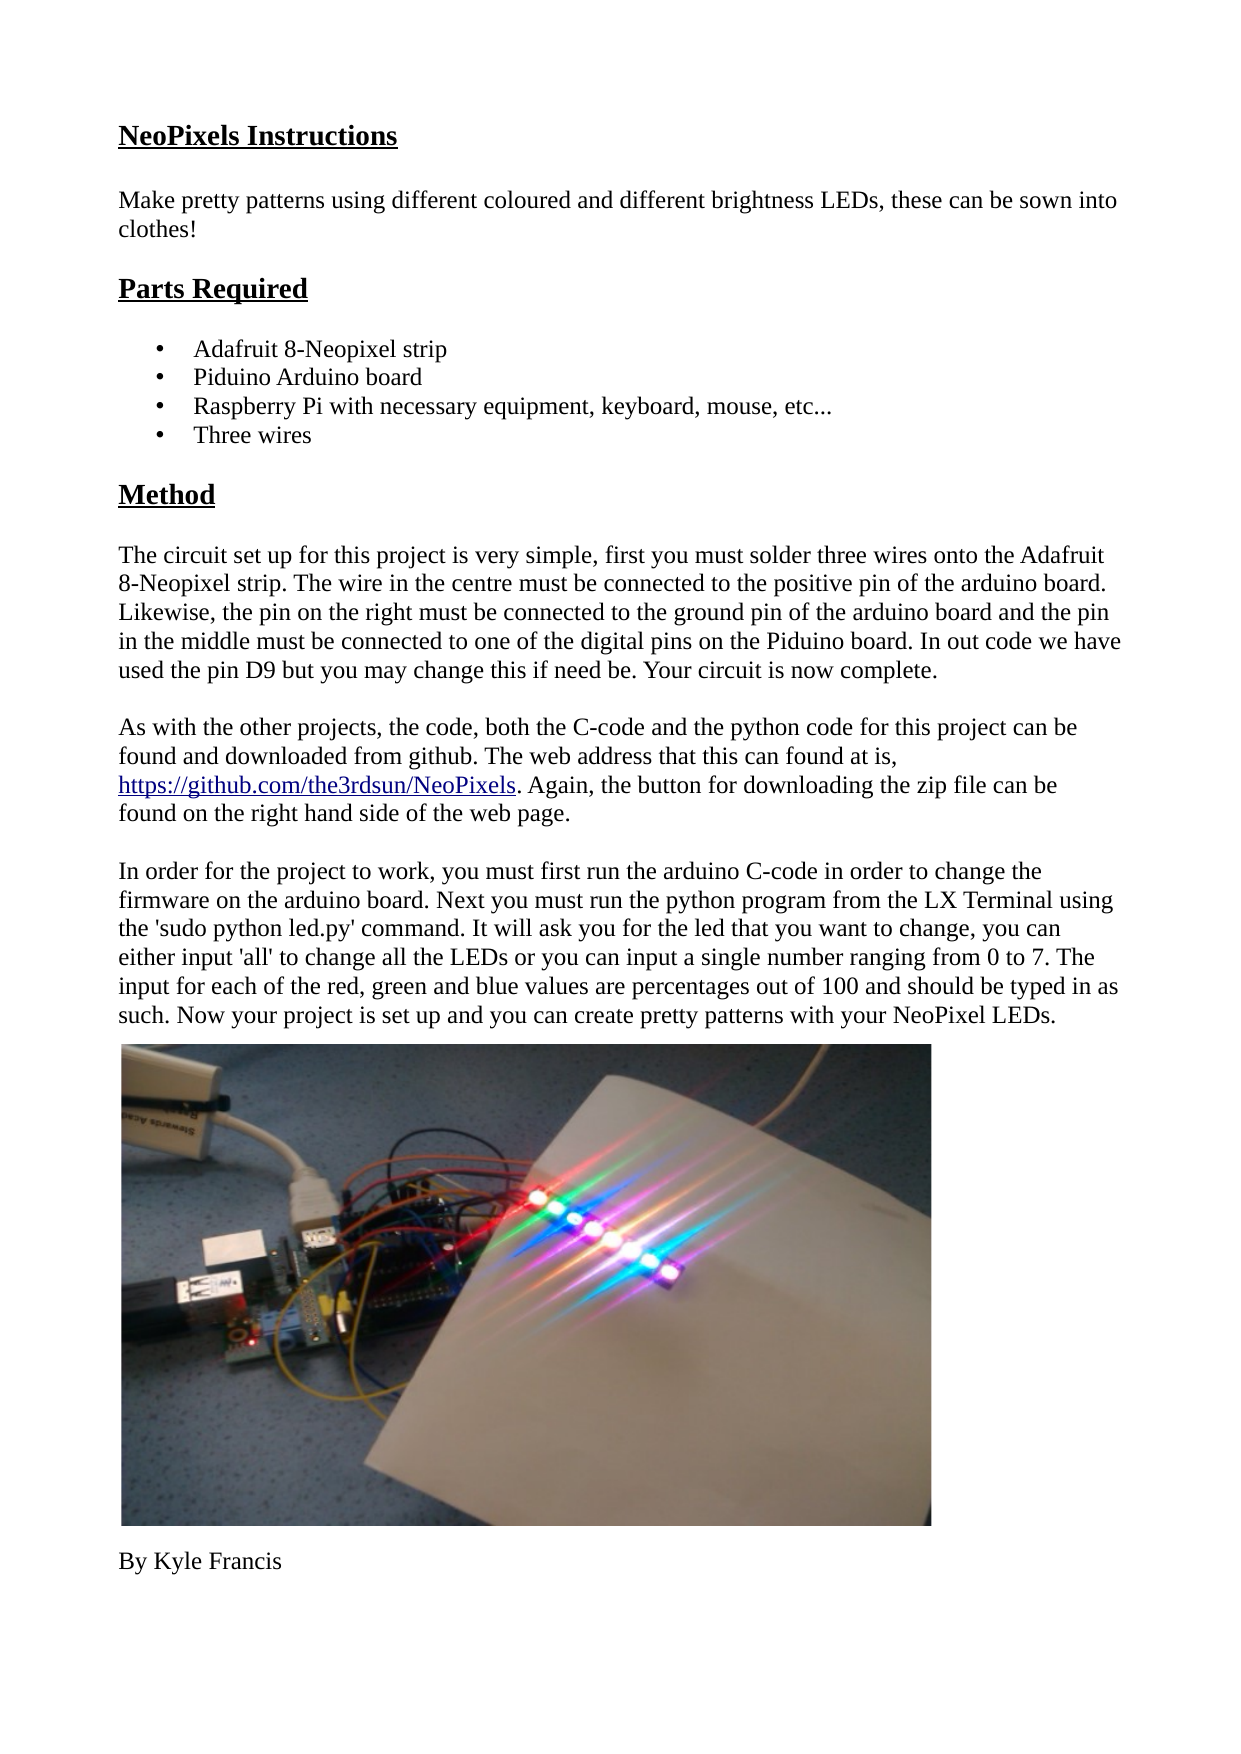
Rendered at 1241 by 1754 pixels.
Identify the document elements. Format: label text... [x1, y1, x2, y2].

list Piduino Arduino board [156, 362, 1122, 391]
picture [121, 1044, 932, 1526]
text The circuit set up for this project is very simple, first you must solder three wires onto the Adafruit 8-Neopixel strip. The wire in the centre must be connected to the positive pin of the arduino board. Likewise, the pin on the right must be connected to the ground pin of the arduino board and the pin in the middle must be connected to one of the digital pins on the Piduino board. In out code we have used the pin D9 but you may change this if need be. Your circuit is now complete. [118, 540, 1122, 683]
text NeoPixels Instructions [118, 118, 1122, 152]
list Three wires [156, 420, 1122, 449]
text In order for the project to work, you must first run the arduino C-code in order to change the firmware on the arduino board. Next you must run the python program from the LX Terminal using the 'sudo python led.py' command. It will ask you for the led that you want to change, you can either input 'all' to change all the LEDs or you can input a single number ranging from 0 to 7. The input for each of the red, green and blue values are percentages out of 100 and should be typed in as such. Now your project is set up and you can create pretty patterns with your NeoPixel LEDs. [118, 856, 1122, 1028]
text By Kyle Francis [118, 1546, 1122, 1575]
list Raspberry Pi with necessary equipment, keyboard, mouse, etc... [156, 391, 1122, 420]
text As with the other projects, the code, both the C-code and the python code for this project can be found and downloaded from github. The web address that this can found at is, https://github.com/the3rdsun/NeoPixels. Again, the button for downloading the zip file can be found on the right hand side of the web page. [118, 712, 1122, 827]
text Method [118, 477, 1122, 511]
list Adafruit 8-Neopixel strip [156, 334, 1122, 362]
text Parts Required [118, 271, 1122, 305]
text Make pretty patterns using different coloured and different brightness LEDs, these can be sown into clothes! [118, 185, 1122, 243]
